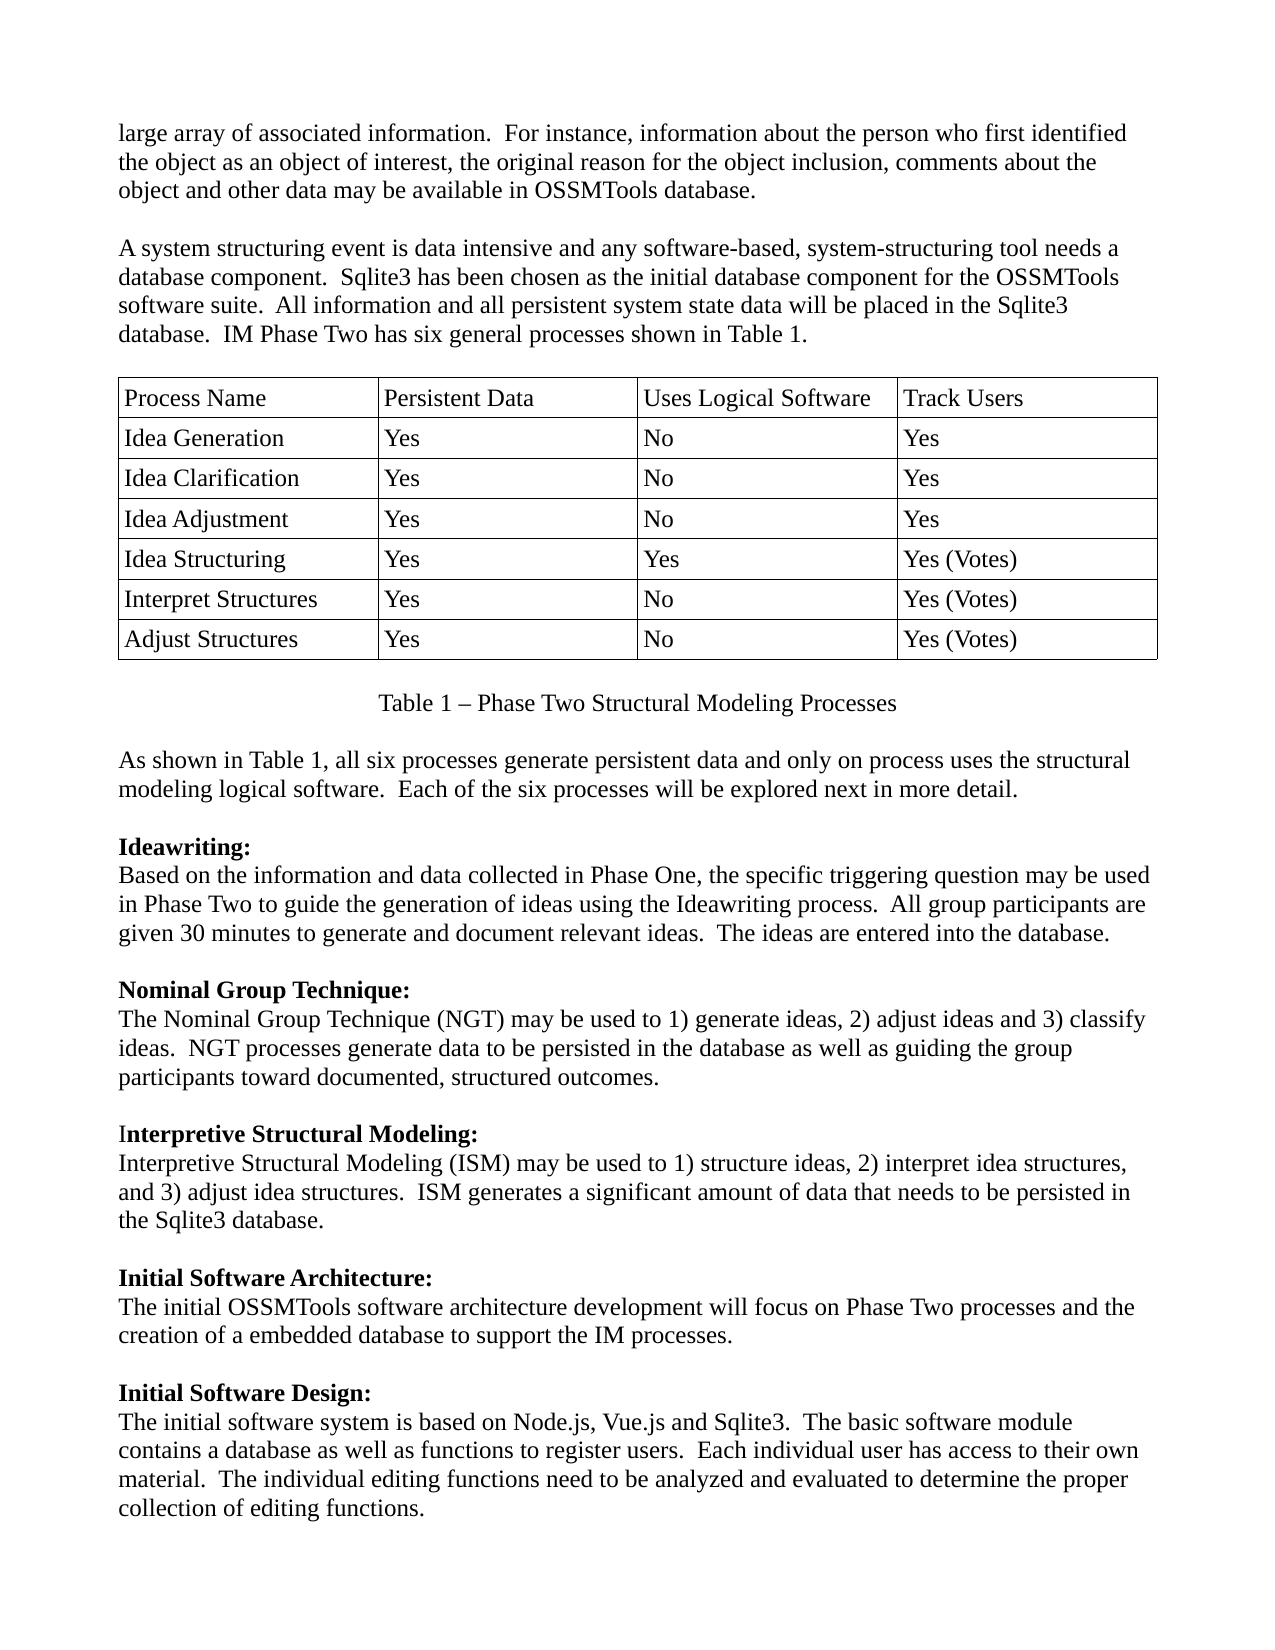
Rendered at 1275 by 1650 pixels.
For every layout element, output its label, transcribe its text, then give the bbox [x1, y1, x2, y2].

table_cell No [638, 499, 897, 538]
text Based on the information and data collected in Phase One, the specific triggering question may be used in Phase Two to guide the generation of ideas using the Ideawriting process. All group participants are given 30 minutes to generate and document relevant ideas. The ideas are entered into the database. [118, 860, 1157, 947]
text The Nominal Group Technique (NGT) may be used to 1) generate ideas, 2) adjust ideas and 3) classify ideas. NGT processes generate data to be persisted in the database as well as guiding the group participants toward documented, structured outcomes. [118, 1004, 1157, 1090]
text A system structuring event is data intensive and any software-based, system-structuring tool needs a database component. Sqlite3 has been chosen as the initial database component for the OSSMTools software suite. All information and all persistent system state data will be placed in the Sqlite3 database. IM Phase Two has six general processes shown in Table 1. [118, 233, 1157, 348]
table_cell Interpret Structures [119, 580, 378, 619]
table_cell Yes [638, 539, 897, 578]
table_cell Yes (Votes) [898, 539, 1157, 578]
table_cell Yes (Votes) [898, 580, 1157, 619]
text The initial software system is based on Node.js, Vue.js and Sqlite3. The basic software module contains a database as well as functions to register users. Each individual user has access to their own material. The individual editing functions need to be analyzed and evaluated to determine the proper collection of editing functions. [118, 1407, 1157, 1522]
text Interpretive Structural Modeling: [118, 1119, 1157, 1148]
text large array of associated information. For instance, information about the person who first identified the object as an object of interest, the original reason for the object inclusion, comments about the object and other data may be available in OSSMTools database. [118, 118, 1157, 204]
text The initial OSSMTools software architecture development will focus on Phase Two processes and the creation of a embedded database to support the IM processes. [118, 1292, 1157, 1349]
table_cell No [638, 459, 897, 498]
table_cell Idea Generation [119, 418, 378, 457]
table_cell Yes (Votes) [898, 620, 1157, 659]
table_header Uses Logical Software [638, 378, 897, 417]
table_cell Yes [898, 459, 1157, 498]
text Initial Software Architecture: [118, 1263, 1157, 1292]
table_header Track Users [898, 378, 1157, 417]
table_cell No [638, 418, 897, 457]
table_cell Yes [379, 620, 637, 659]
table_header Persistent Data [379, 378, 637, 417]
table_cell Yes [379, 580, 637, 619]
text Initial Software Design: [118, 1378, 1157, 1407]
table_cell Yes [898, 418, 1157, 457]
table_cell Yes [379, 459, 637, 498]
table_header Process Name [119, 378, 378, 417]
table_cell Idea Structuring [119, 539, 378, 578]
text Interpretive Structural Modeling (ISM) may be used to 1) structure ideas, 2) interpret idea structures, and 3) adjust idea structures. ISM generates a significant amount of data that needs to be persisted in the Sqlite3 database. [118, 1148, 1157, 1234]
table_cell No [638, 580, 897, 619]
table_cell Idea Adjustment [119, 499, 378, 538]
text Nominal Group Technique: [118, 975, 1157, 1004]
table_cell Yes [379, 539, 637, 578]
table_cell Yes [379, 418, 637, 457]
table_cell Yes [379, 499, 637, 538]
table_cell Idea Clarification [119, 459, 378, 498]
text Table 1 – Phase Two Structural Modeling Processes [118, 688, 1157, 717]
table_cell No [638, 620, 897, 659]
table_cell Yes [898, 499, 1157, 538]
text Ideawriting: [118, 832, 1157, 860]
text As shown in Table 1, all six processes generate persistent data and only on process uses the structural modeling logical software. Each of the six processes will be explored next in more detail. [118, 745, 1157, 803]
table_cell Adjust Structures [119, 620, 378, 659]
